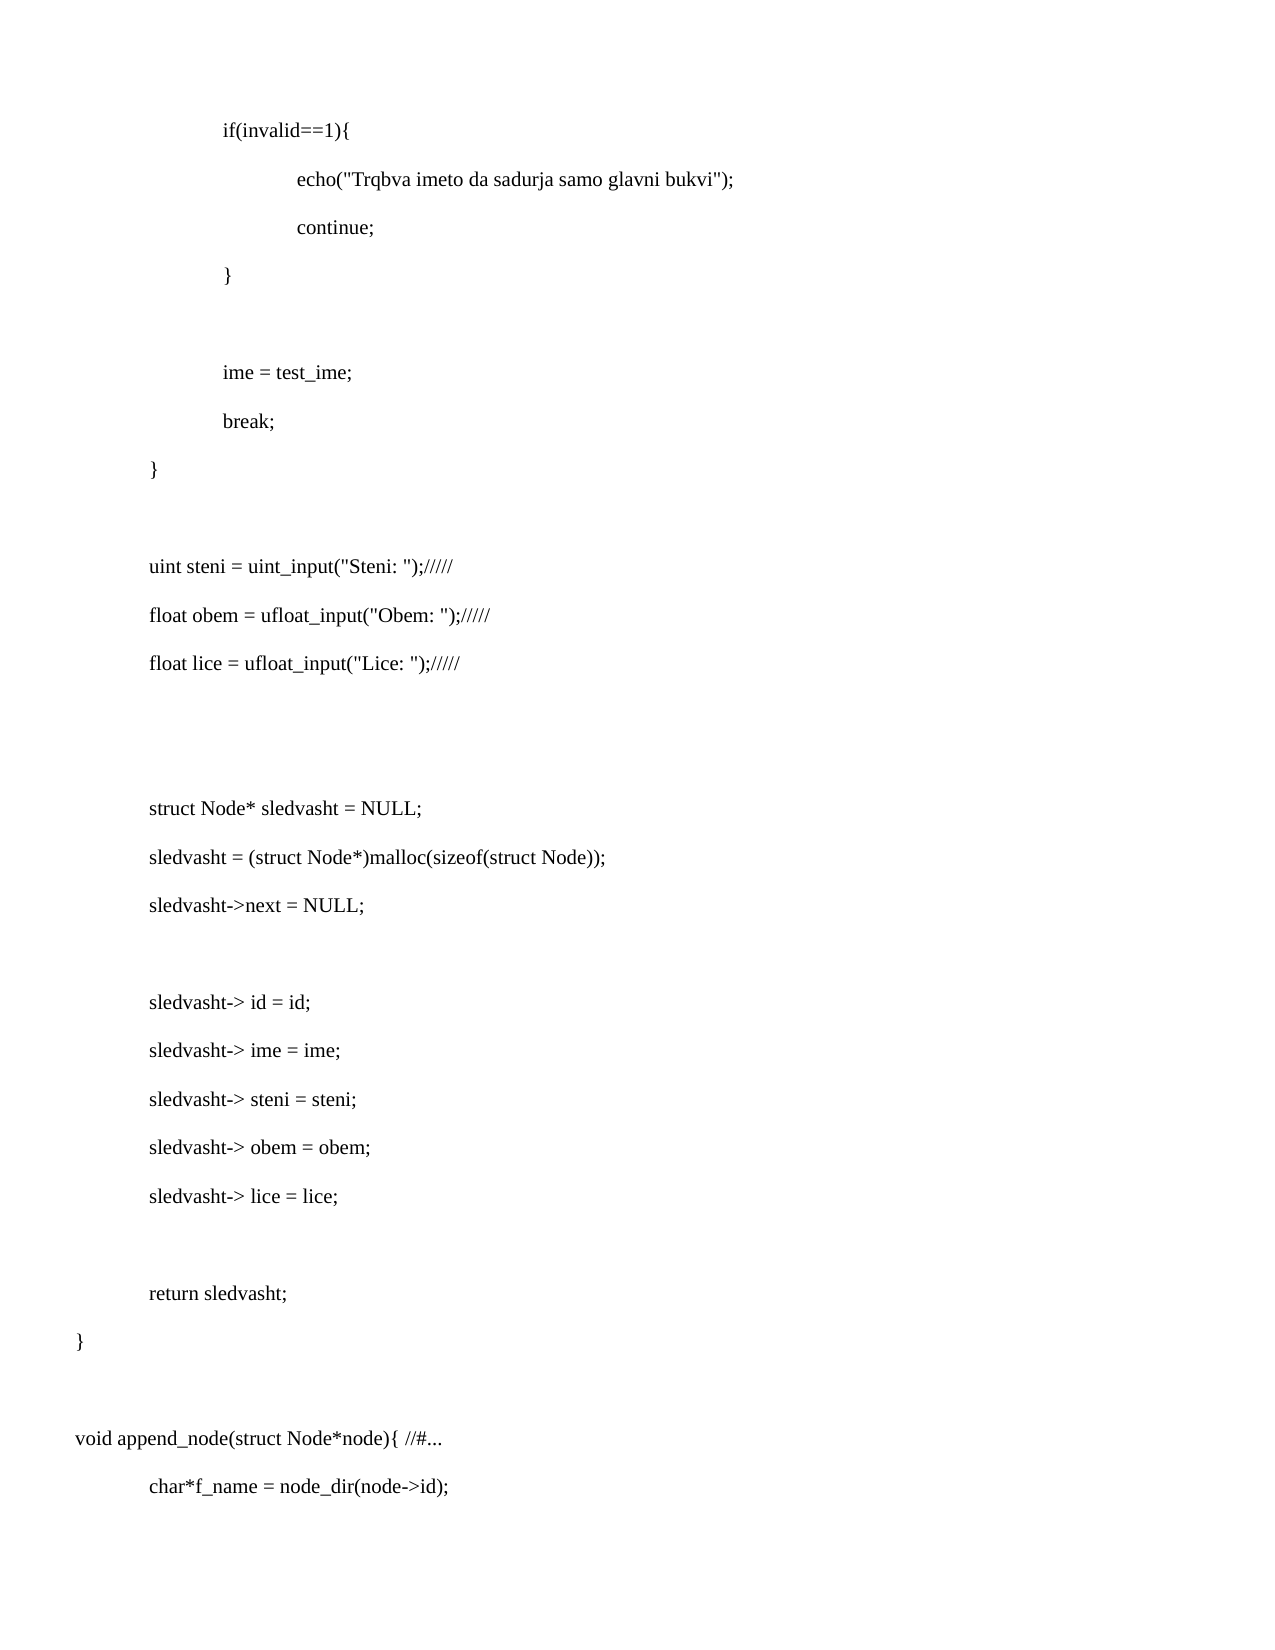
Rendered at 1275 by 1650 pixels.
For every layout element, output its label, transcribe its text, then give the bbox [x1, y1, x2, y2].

text return sledvasht; [75, 1281, 1209, 1305]
text sledvasht-> ime = ime; [75, 1038, 1209, 1062]
text sledvasht-> id = id; [75, 990, 1209, 1014]
text char*f_name = node_dir(node->id); [75, 1474, 1209, 1498]
text struct Node* sledvasht = NULL; [75, 796, 1209, 820]
text break; [75, 409, 1209, 433]
text } [75, 263, 1209, 287]
text sledvasht-> obem = obem; [75, 1135, 1209, 1159]
text sledvasht = (struct Node*)malloc(sizeof(struct Node)); [75, 845, 1209, 869]
text sledvasht-> steni = steni; [75, 1087, 1209, 1111]
text continue; [75, 215, 1209, 239]
text void append_node(struct Node*node){ //#... [75, 1426, 1209, 1450]
text if(invalid==1){ [75, 118, 1209, 142]
text ime = test_ime; [75, 360, 1209, 384]
text } [75, 457, 1209, 481]
text echo("Trqbva imeto da sadurja samo glavni bukvi"); [75, 167, 1209, 191]
text sledvasht-> lice = lice; [75, 1184, 1209, 1208]
text sledvasht->next = NULL; [75, 893, 1209, 917]
text float obem = ufloat_input("Obem: ");///// [75, 602, 1209, 627]
text } [75, 1329, 1209, 1353]
text uint steni = uint_input("Steni: ");///// [75, 554, 1209, 578]
text float lice = ufloat_input("Lice: ");///// [75, 651, 1209, 675]
